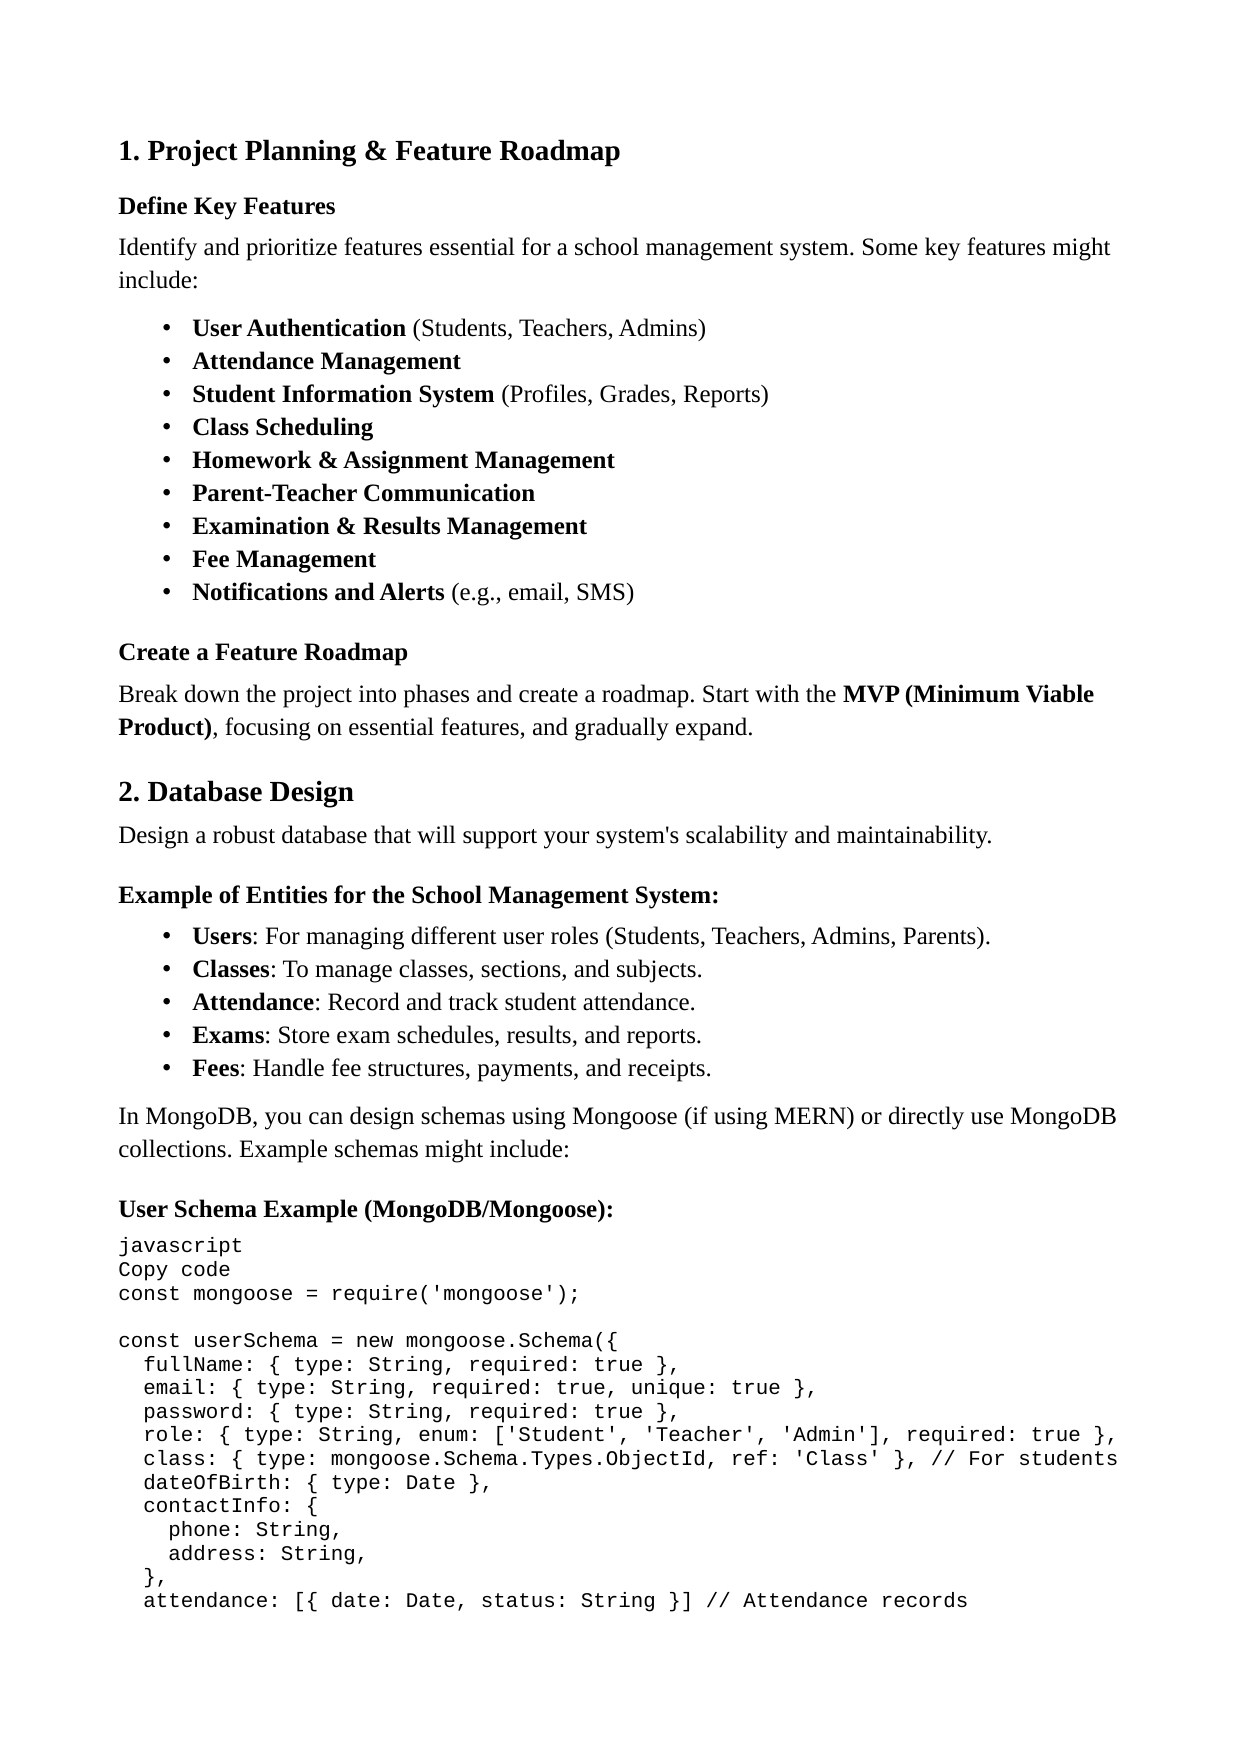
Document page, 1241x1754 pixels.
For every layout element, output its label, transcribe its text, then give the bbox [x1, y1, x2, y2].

text javascript [118, 1235, 1122, 1259]
text }, [118, 1566, 1122, 1590]
list Parent-Teacher Communication [162, 478, 1122, 507]
text In MongoDB, you can design schemas using Mongoose (if using MERN) or directly use MongoDB collections. Example schemas might include: [118, 1101, 1122, 1163]
text const userSchema = new mongoose.Schema({ [118, 1330, 1122, 1353]
text address: String, [118, 1543, 1122, 1566]
text phone: String, [118, 1519, 1122, 1543]
list Fee Management [162, 544, 1122, 573]
list Examination & Results Management [162, 511, 1122, 540]
list Fees: Handle fee structures, payments, and receipts. [162, 1053, 1122, 1082]
subtitle Create a Feature Roadmap [118, 637, 1122, 666]
text contactInfo: { [118, 1495, 1122, 1519]
text password: { type: String, required: true }, [118, 1401, 1122, 1424]
subtitle User Schema Example (MongoDB/Mongoose): [118, 1194, 1122, 1223]
subtitle Example of Entities for the School Management System: [118, 880, 1122, 909]
subtitle 1. Project Planning & Feature Roadmap [118, 133, 1122, 166]
subtitle 2. Database Design [118, 774, 1122, 807]
text email: { type: String, required: true, unique: true }, [118, 1377, 1122, 1401]
list Student Information System (Profiles, Grades, Reports) [162, 379, 1122, 408]
list Attendance: Record and track student attendance. [162, 987, 1122, 1016]
text const mongoose = require('mongoose'); [118, 1283, 1122, 1306]
list Class Scheduling [162, 412, 1122, 441]
text fullName: { type: String, required: true }, [118, 1353, 1122, 1377]
list Attendance Management [162, 346, 1122, 375]
text dateOfBirth: { type: Date }, [118, 1472, 1122, 1495]
text attendance: [{ date: Date, status: String }] // Attendance records [118, 1590, 1122, 1614]
text Copy code [118, 1259, 1122, 1283]
text Break down the project into phases and create a roadmap. Start with the MVP (Minimum Viable Product), focusing on essential features, and gradually expand. [118, 679, 1122, 740]
text Identify and prioritize features essential for a school management system. Some key features might include: [118, 232, 1122, 294]
list Users: For managing different user roles (Students, Teachers, Admins, Parents). [162, 921, 1122, 950]
text role: { type: String, enum: ['Student', 'Teacher', 'Admin'], required: true }, [118, 1424, 1122, 1448]
list User Authentication (Students, Teachers, Admins) [162, 313, 1122, 342]
subtitle Define Key Features [118, 191, 1122, 220]
list Homework & Assignment Management [162, 445, 1122, 474]
text class: { type: mongoose.Schema.Types.ObjectId, ref: 'Class' }, // For students [118, 1448, 1122, 1472]
list Classes: To manage classes, sections, and subjects. [162, 954, 1122, 983]
list Notifications and Alerts (e.g., email, SMS) [162, 577, 1122, 606]
list Exams: Store exam schedules, results, and reports. [162, 1020, 1122, 1049]
text Design a robust database that will support your system's scalability and maintainability. [118, 820, 1122, 849]
